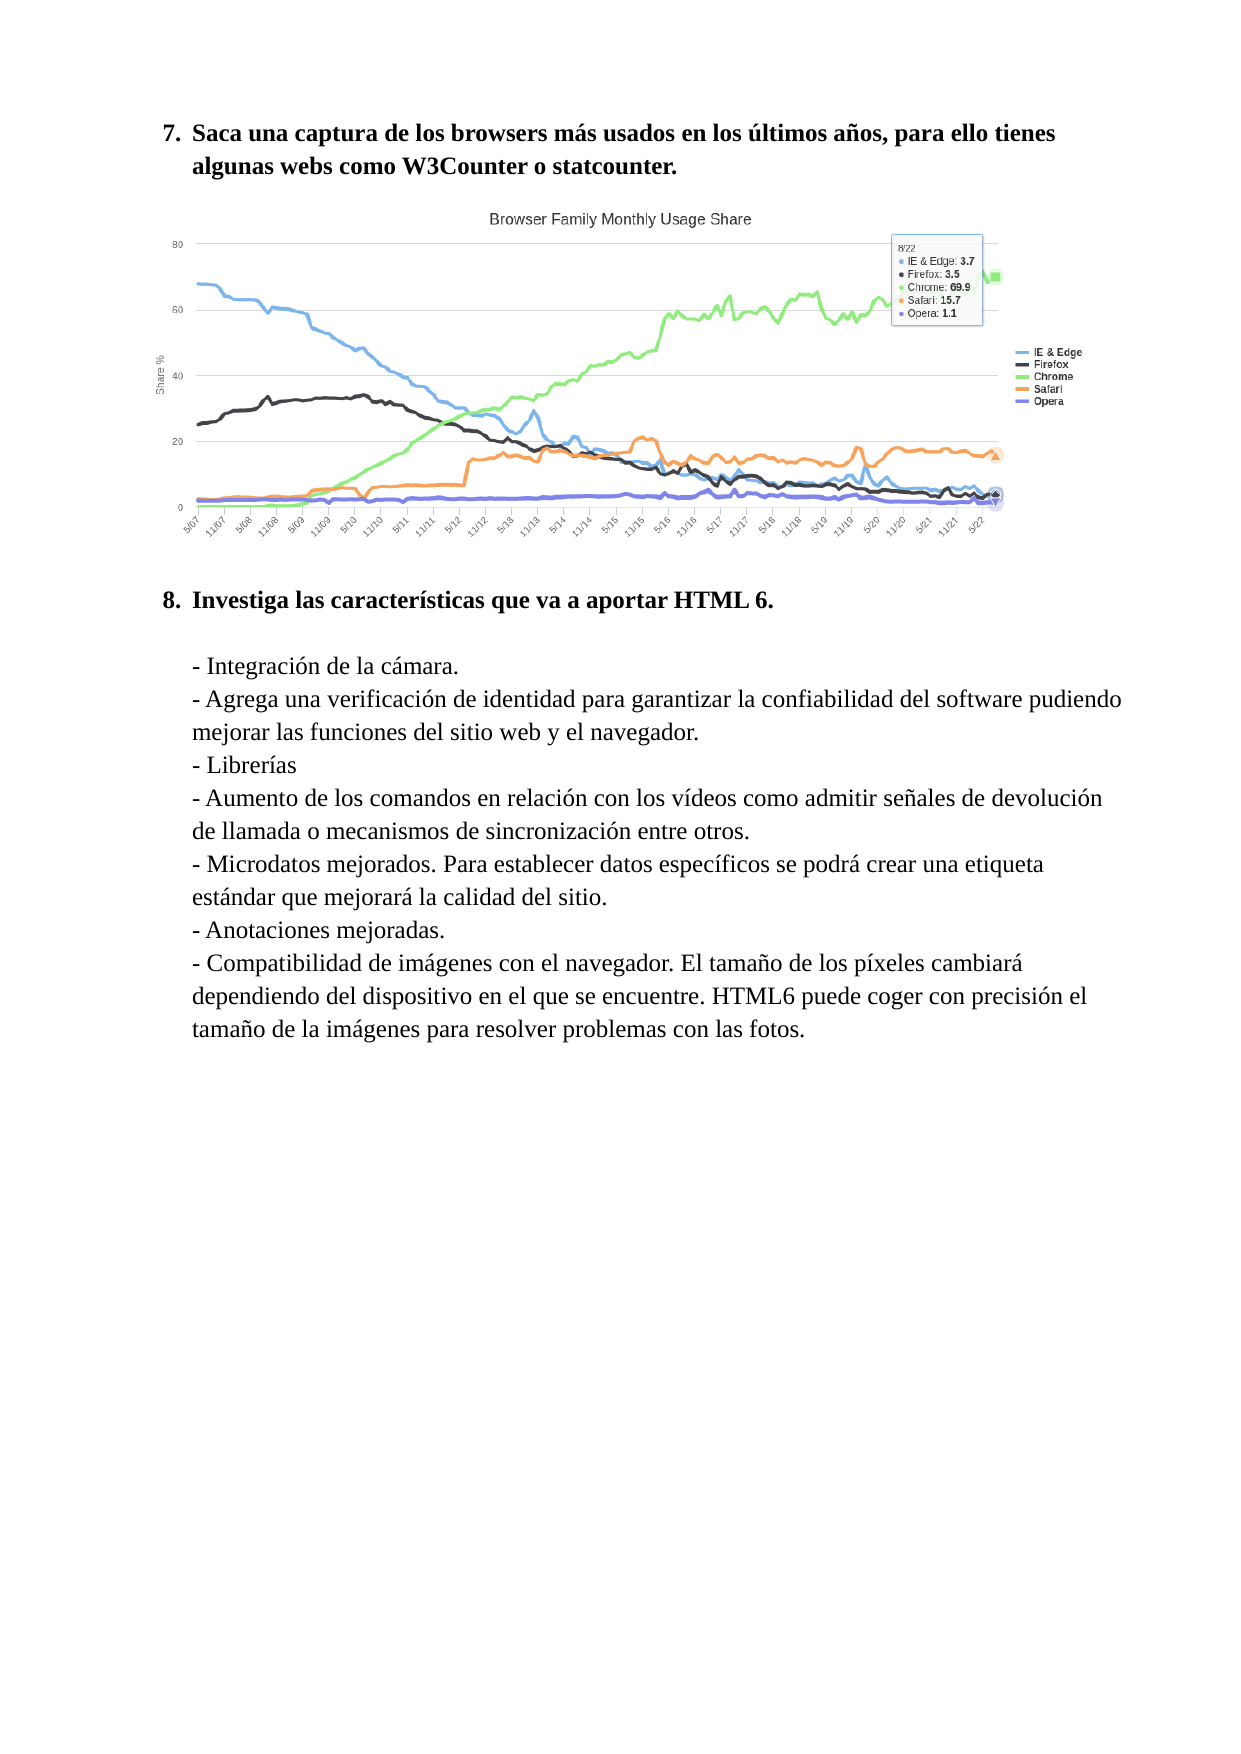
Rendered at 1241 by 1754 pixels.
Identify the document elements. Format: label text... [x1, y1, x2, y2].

list - Aumento de los comandos en relación con los vídeos como admitir señales de devolución de llamada o mecanismos de sincronización entre otros. [162, 783, 1122, 845]
list Saca una captura de los browsers más usados en los últimos años, para ello tienes algunas webs como W3Counter o statcounter. [162, 118, 1122, 180]
list - Anotaciones mejoradas. [162, 915, 1122, 944]
list - Agrega una verificación de identidad para garantizar la confiabilidad del software pudiendo mejorar las funciones del sitio web y el navegador. [162, 684, 1122, 746]
list - Integración de la cámara. [162, 651, 1122, 679]
list - Compatibilidad de imágenes con el navegador. El tamaño de los píxeles cambiará dependiendo del dispositivo en el que se encuentre. HTML6 puede coger con precisión el tamaño de la imágenes para resolver problemas con las fotos. [162, 948, 1122, 1043]
picture [140, 198, 1100, 548]
list Investiga las características que va a aportar HTML 6. [162, 585, 1122, 613]
list - Librerías [162, 750, 1122, 779]
list - Microdatos mejorados. Para establecer datos específicos se podrá crear una etiqueta estándar que mejorará la calidad del sitio. [162, 849, 1122, 911]
